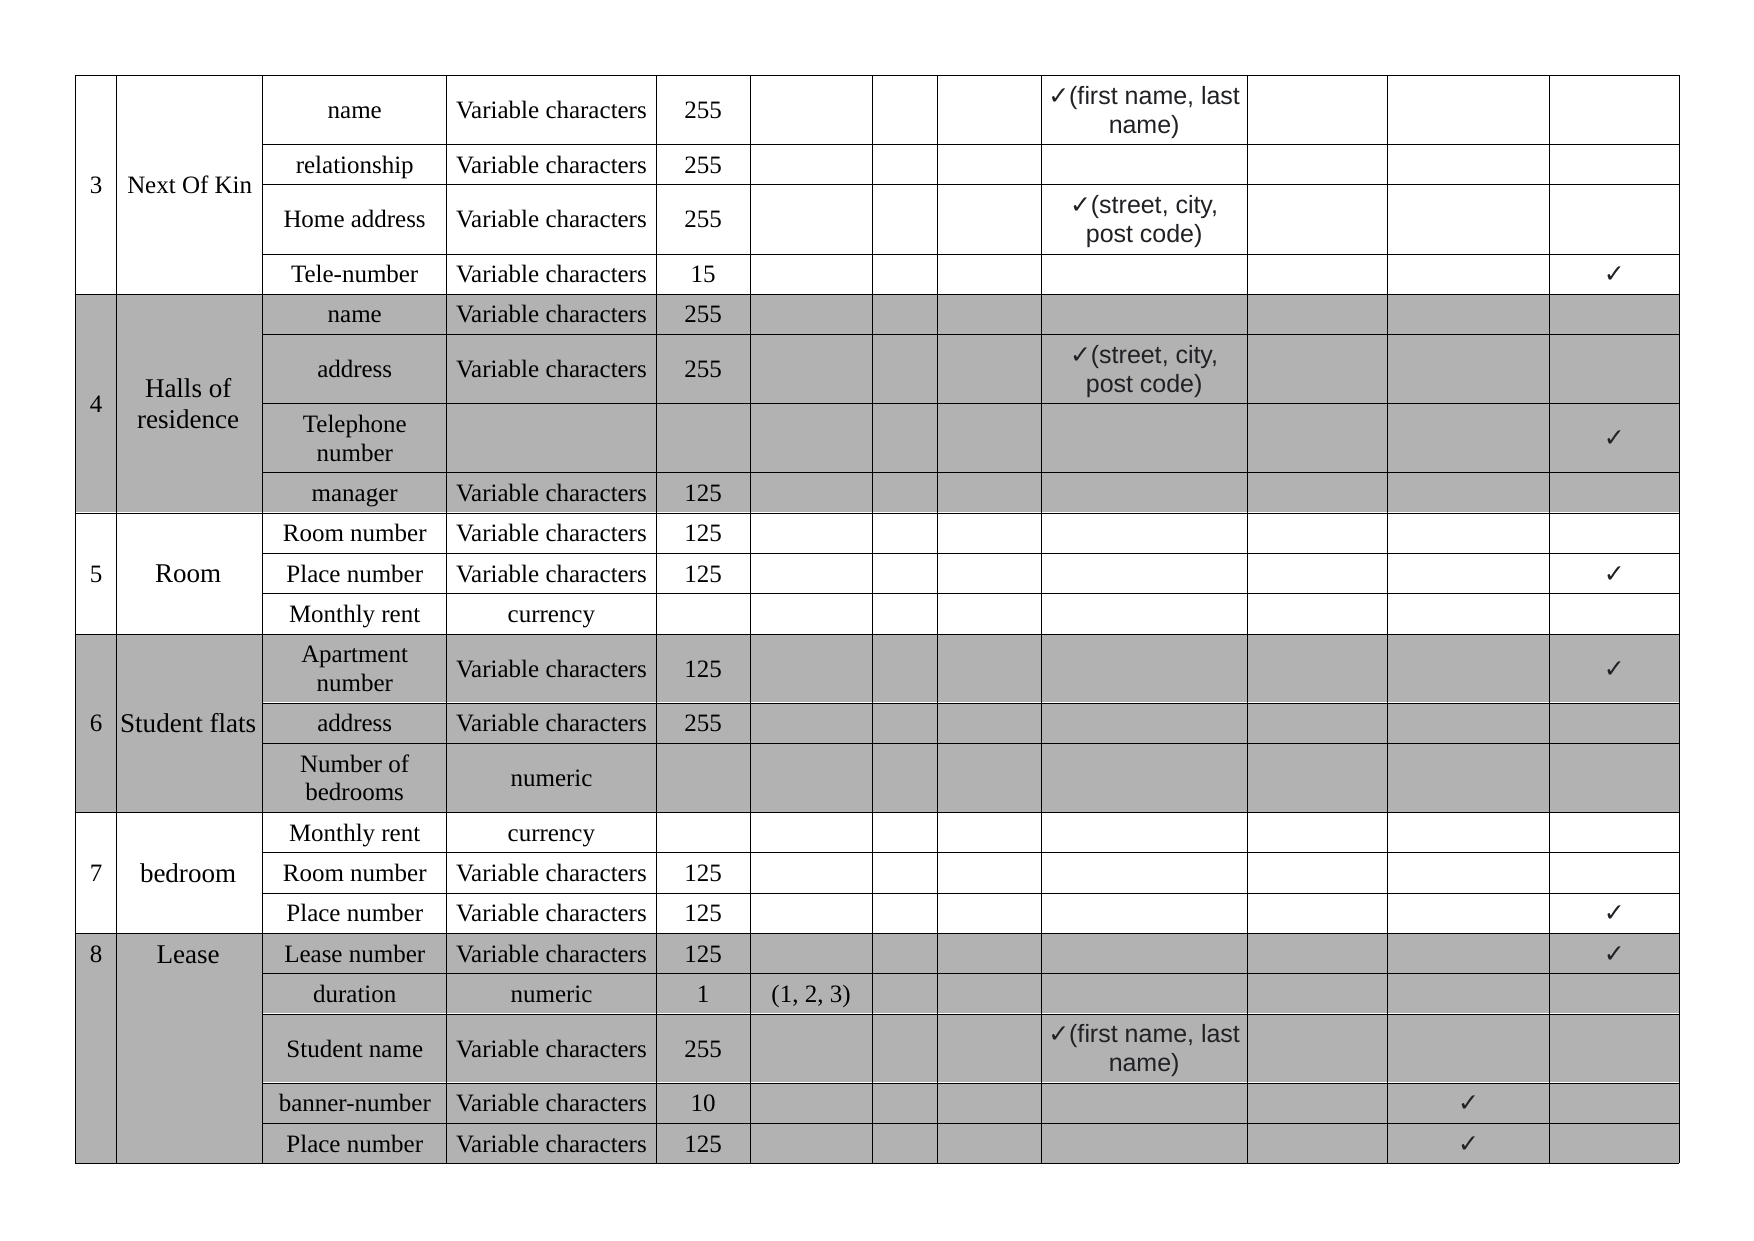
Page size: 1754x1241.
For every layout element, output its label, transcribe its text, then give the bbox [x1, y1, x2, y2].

table_cell [1388, 335, 1549, 403]
table_cell [938, 813, 1041, 852]
table_cell [873, 974, 937, 1013]
table_cell bedroom [117, 813, 262, 933]
table_cell 125 [657, 1124, 750, 1163]
table_cell Place number [263, 554, 446, 593]
table_cell Room number [263, 514, 446, 553]
table_cell [1248, 813, 1387, 852]
table_cell 4 [76, 295, 116, 512]
table_cell [938, 853, 1041, 892]
table_cell [1550, 1124, 1679, 1163]
table_cell Variable characters [447, 255, 656, 294]
table_cell [1388, 934, 1549, 973]
table_cell Room number [263, 853, 446, 892]
table_cell [1388, 974, 1549, 1013]
table_cell [1388, 145, 1549, 184]
table_cell [1042, 404, 1247, 472]
table_cell [1042, 554, 1247, 593]
table_cell [873, 635, 937, 702]
table_cell [1042, 813, 1247, 852]
table_cell [1248, 404, 1387, 472]
table_cell [938, 1124, 1041, 1163]
table_cell [1042, 934, 1247, 973]
table_cell [751, 594, 872, 633]
table_cell [751, 704, 872, 743]
table_cell Variable characters [447, 1124, 656, 1163]
table_cell [751, 635, 872, 702]
table_cell [938, 934, 1041, 973]
table_cell [873, 1084, 937, 1123]
table_cell [1042, 974, 1247, 1013]
table_cell [1248, 554, 1387, 593]
table_cell 255 [657, 1015, 750, 1082]
table_cell address [263, 704, 446, 743]
table_cell [1550, 76, 1679, 144]
table_cell [1042, 1084, 1247, 1123]
table_cell name [263, 295, 446, 334]
table_cell address [263, 335, 446, 403]
table_cell [1248, 1015, 1387, 1082]
table_cell [751, 255, 872, 294]
table_cell [938, 145, 1041, 184]
table_cell Variable characters [447, 295, 656, 334]
table_cell [1042, 473, 1247, 512]
table_cell duration [263, 974, 446, 1013]
table_cell [873, 404, 937, 472]
table_cell [751, 894, 872, 933]
table_cell [751, 404, 872, 472]
table_cell Monthly rent [263, 813, 446, 852]
table_cell [938, 1084, 1041, 1123]
table_cell [751, 145, 872, 184]
table_cell ✓ [1550, 404, 1679, 472]
table_cell [1248, 594, 1387, 633]
table_cell Student flats [117, 635, 262, 812]
table_cell [1550, 853, 1679, 892]
table_cell [751, 554, 872, 593]
table_cell [1248, 744, 1387, 812]
table_cell 255 [657, 76, 750, 144]
table_cell [751, 514, 872, 553]
table_cell currency [447, 594, 656, 633]
table_cell [1388, 554, 1549, 593]
table_cell ✓ [1550, 255, 1679, 294]
table_cell [1550, 594, 1679, 633]
table_cell 5 [76, 514, 116, 633]
table_cell [873, 853, 937, 892]
table_cell [657, 813, 750, 852]
table_cell 125 [657, 894, 750, 933]
table_cell 125 [657, 635, 750, 702]
table_cell Halls of residence [117, 295, 262, 512]
table_cell 255 [657, 185, 750, 253]
table_cell ✓(street, city, post code) [1042, 185, 1247, 253]
table_cell 125 [657, 554, 750, 593]
table_cell numeric [447, 974, 656, 1013]
table_cell ✓ [1550, 554, 1679, 593]
table_cell currency [447, 813, 656, 852]
table_cell [938, 594, 1041, 633]
table_cell [873, 335, 937, 403]
table_cell [938, 894, 1041, 933]
table_cell [751, 295, 872, 334]
table_cell [1550, 295, 1679, 334]
table_cell [1042, 894, 1247, 933]
table_cell 255 [657, 295, 750, 334]
table_cell [751, 813, 872, 852]
table_cell [1248, 473, 1387, 512]
table_cell [1388, 813, 1549, 852]
table_cell [657, 404, 750, 472]
table_cell Variable characters [447, 635, 656, 702]
table_cell [1550, 974, 1679, 1013]
table_cell [1248, 255, 1387, 294]
table_cell [938, 974, 1041, 1013]
table_cell [1388, 635, 1549, 702]
table_cell 1 [657, 974, 750, 1013]
table_cell ✓ [1550, 894, 1679, 933]
table_cell (1, 2, 3) [751, 974, 872, 1013]
table_cell [1042, 1124, 1247, 1163]
table_cell [938, 554, 1041, 593]
table_cell [1388, 255, 1549, 294]
table_cell ✓(street, city, post code) [1042, 335, 1247, 403]
table_cell [1248, 934, 1387, 973]
table_cell [938, 76, 1041, 144]
table_cell 125 [657, 853, 750, 892]
table_cell [1248, 853, 1387, 892]
table_cell [1042, 853, 1247, 892]
table_cell name [263, 76, 446, 144]
table_cell [873, 255, 937, 294]
table_cell [873, 554, 937, 593]
table_cell [938, 473, 1041, 512]
table_cell numeric [447, 744, 656, 812]
table_cell [938, 255, 1041, 294]
table_cell [1550, 744, 1679, 812]
table_cell ✓(first name, last name) [1042, 1015, 1247, 1082]
table_cell [1248, 974, 1387, 1013]
table_cell [1550, 1015, 1679, 1082]
table_cell 10 [657, 1084, 750, 1123]
table_cell [1248, 635, 1387, 702]
table_cell [1388, 295, 1549, 334]
table_cell [1550, 185, 1679, 253]
table_cell [1248, 185, 1387, 253]
table_cell [1248, 514, 1387, 553]
table_cell Variable characters [447, 185, 656, 253]
table_cell [751, 1084, 872, 1123]
table_cell Variable characters [447, 704, 656, 743]
table_cell [938, 185, 1041, 253]
table_cell [873, 934, 937, 973]
table_cell [938, 295, 1041, 334]
table_cell [1388, 594, 1549, 633]
table_cell [657, 594, 750, 633]
table_cell Variable characters [447, 1015, 656, 1082]
table_cell ✓ [1388, 1084, 1549, 1123]
table_cell Variable characters [447, 894, 656, 933]
table_cell Variable characters [447, 554, 656, 593]
table_cell Place number [263, 894, 446, 933]
table_cell [1248, 894, 1387, 933]
table_cell [1550, 1084, 1679, 1123]
table_cell [1042, 744, 1247, 812]
table_cell [1550, 335, 1679, 403]
table_cell [873, 704, 937, 743]
table_cell ✓ [1550, 635, 1679, 702]
table_cell Telephone number [263, 404, 446, 472]
table_cell Room [117, 514, 262, 633]
table_cell [1042, 635, 1247, 702]
table_cell [873, 473, 937, 512]
table_cell 125 [657, 514, 750, 553]
table_cell [873, 813, 937, 852]
table_cell [1248, 335, 1387, 403]
table_cell 255 [657, 704, 750, 743]
table_cell Apartment number [263, 635, 446, 702]
table_cell [751, 473, 872, 512]
table_cell [1388, 473, 1549, 512]
table_cell 3 [76, 76, 116, 294]
table_cell Variable characters [447, 145, 656, 184]
table_cell [1248, 1084, 1387, 1123]
table_cell [938, 744, 1041, 812]
table_cell [938, 704, 1041, 743]
table_cell 125 [657, 473, 750, 512]
table_cell 15 [657, 255, 750, 294]
table_cell Home address [263, 185, 446, 253]
table_cell relationship [263, 145, 446, 184]
table_cell [751, 1124, 872, 1163]
table_cell [1550, 704, 1679, 743]
table_cell [1550, 813, 1679, 852]
table_cell 8 [76, 934, 116, 1163]
table_cell Place number [263, 1124, 446, 1163]
table_cell [751, 744, 872, 812]
table_cell [1550, 145, 1679, 184]
table_cell banner-number [263, 1084, 446, 1123]
table_cell [1042, 145, 1247, 184]
table_cell Lease number [263, 934, 446, 973]
table_cell Variable characters [447, 1084, 656, 1123]
table_cell [873, 594, 937, 633]
table_cell [751, 934, 872, 973]
table_cell [1248, 1124, 1387, 1163]
table_cell [1388, 404, 1549, 472]
table_cell [873, 744, 937, 812]
table_cell [1248, 76, 1387, 144]
table_cell ✓ [1550, 934, 1679, 973]
table_cell Variable characters [447, 934, 656, 973]
table_cell [938, 1015, 1041, 1082]
table_cell [873, 295, 937, 334]
table_cell [1550, 473, 1679, 512]
table_cell [751, 335, 872, 403]
table_cell [1388, 1015, 1549, 1082]
table_cell 6 [76, 635, 116, 812]
table_cell 255 [657, 335, 750, 403]
table_cell Student name [263, 1015, 446, 1082]
table_cell Monthly rent [263, 594, 446, 633]
table_cell [938, 335, 1041, 403]
table_cell [873, 76, 937, 144]
table_cell [1042, 514, 1247, 553]
table_cell 7 [76, 813, 116, 933]
table_cell [751, 853, 872, 892]
table_cell [873, 1015, 937, 1082]
table_cell [1388, 744, 1549, 812]
table_cell 125 [657, 934, 750, 973]
table_cell [447, 404, 656, 472]
table_cell [1042, 704, 1247, 743]
table_cell Tele-number [263, 255, 446, 294]
table_cell Variable characters [447, 335, 656, 403]
table_cell [1248, 295, 1387, 334]
table_cell [1388, 76, 1549, 144]
table_cell [1550, 514, 1679, 553]
table_cell Variable characters [447, 514, 656, 553]
table_cell [873, 514, 937, 553]
table_cell [657, 744, 750, 812]
table_cell [873, 1124, 937, 1163]
table_cell [1042, 594, 1247, 633]
table_cell Variable characters [447, 853, 656, 892]
table_cell [1248, 145, 1387, 184]
table_cell [873, 185, 937, 253]
table_cell ✓(first name, last name) [1042, 76, 1247, 144]
table_cell Variable characters [447, 76, 656, 144]
table_cell [1042, 255, 1247, 294]
table_cell ✓ [1388, 1124, 1549, 1163]
table_cell [1388, 894, 1549, 933]
table_cell [1388, 514, 1549, 553]
table_cell [1388, 704, 1549, 743]
table_cell [1042, 295, 1247, 334]
table_cell [1388, 853, 1549, 892]
table_cell Next Of Kin [117, 76, 262, 294]
table_cell [1248, 704, 1387, 743]
table_cell 255 [657, 145, 750, 184]
table_cell manager [263, 473, 446, 512]
table_cell [873, 145, 937, 184]
table_cell Lease [117, 934, 262, 1163]
table_cell [751, 1015, 872, 1082]
table_cell [938, 635, 1041, 702]
table_cell [938, 404, 1041, 472]
table_cell [751, 185, 872, 253]
table_cell [873, 894, 937, 933]
table_cell [751, 76, 872, 144]
table_cell Variable characters [447, 473, 656, 512]
table_cell [1388, 185, 1549, 253]
table_cell Number of bedrooms [263, 744, 446, 812]
table_cell [938, 514, 1041, 553]
